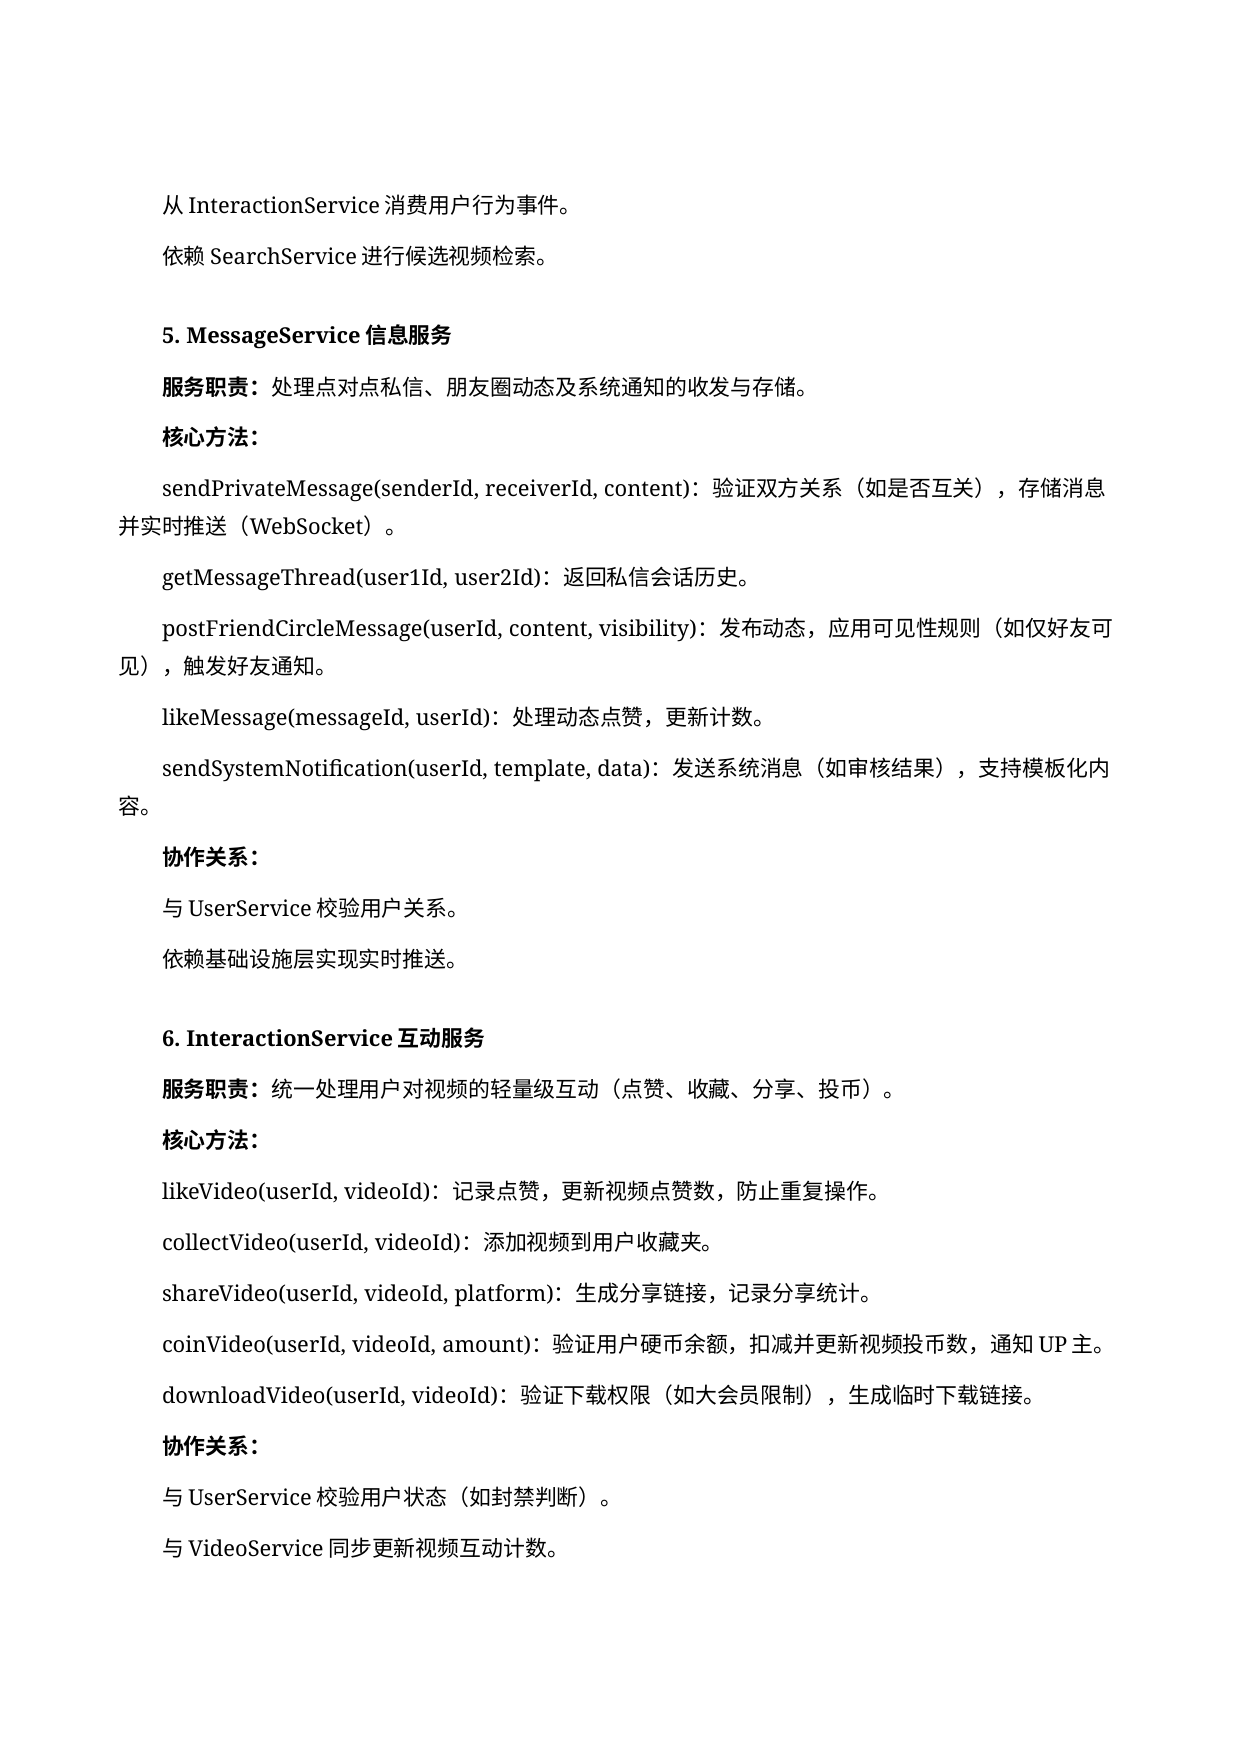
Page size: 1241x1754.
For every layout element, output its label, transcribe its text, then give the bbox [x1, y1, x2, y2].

text collectVideo(userId, videoId)：添加视频到用户收藏夹。 [118, 1225, 1122, 1257]
text 核心方法： [118, 420, 1122, 452]
text 5. MessageService信息服务 [118, 318, 1122, 350]
text 6. InteractionService互动服务 [118, 1021, 1122, 1053]
text likeMessage(messageId, userId)：处理动态点赞，更新计数。 [118, 700, 1122, 732]
text 服务职责：处理点对点私信、朋友圈动态及系统通知的收发与存储。 [118, 369, 1122, 401]
text 与UserService校验用户关系。 [118, 891, 1122, 923]
text 与UserService校验用户状态（如封禁判断）。 [118, 1480, 1122, 1512]
text 依赖基础设施层实现实时推送。 [118, 942, 1122, 973]
text coinVideo(userId, videoId, amount)：验证用户硬币余额，扣减并更新视频投币数，通知UP主。 [118, 1327, 1122, 1359]
text getMessageThread(user1Id, user2Id)：返回私信会话历史。 [118, 560, 1122, 592]
text sendSystemNotification(userId, template, data)：发送系统消息（如审核结果），支持模板化内容。 [118, 751, 1122, 821]
text 协作关系： [118, 1429, 1122, 1461]
text shareVideo(userId, videoId, platform)：生成分享链接，记录分享统计。 [118, 1276, 1122, 1308]
text 服务职责：统一处理用户对视频的轻量级互动（点赞、收藏、分享、投币）。 [118, 1072, 1122, 1104]
text downloadVideo(userId, videoId)：验证下载权限（如大会员限制），生成临时下载链接。 [118, 1378, 1122, 1410]
text 依赖SearchService进行候选视频检索。 [118, 239, 1122, 270]
text 核心方法： [118, 1123, 1122, 1155]
text 协作关系： [118, 840, 1122, 872]
text sendPrivateMessage(senderId, receiverId, content)：验证双方关系（如是否互关），存储消息并实时推送（WebSocket）。 [118, 471, 1122, 541]
text 与VideoService同步更新视频互动计数。 [118, 1531, 1122, 1563]
text postFriendCircleMessage(userId, content, visibility)：发布动态，应用可见性规则（如仅好友可见），触发好友通知。 [118, 611, 1122, 681]
text likeVideo(userId, videoId)：记录点赞，更新视频点赞数，防止重复操作。 [118, 1174, 1122, 1206]
text 从InteractionService消费用户行为事件。 [118, 188, 1122, 219]
